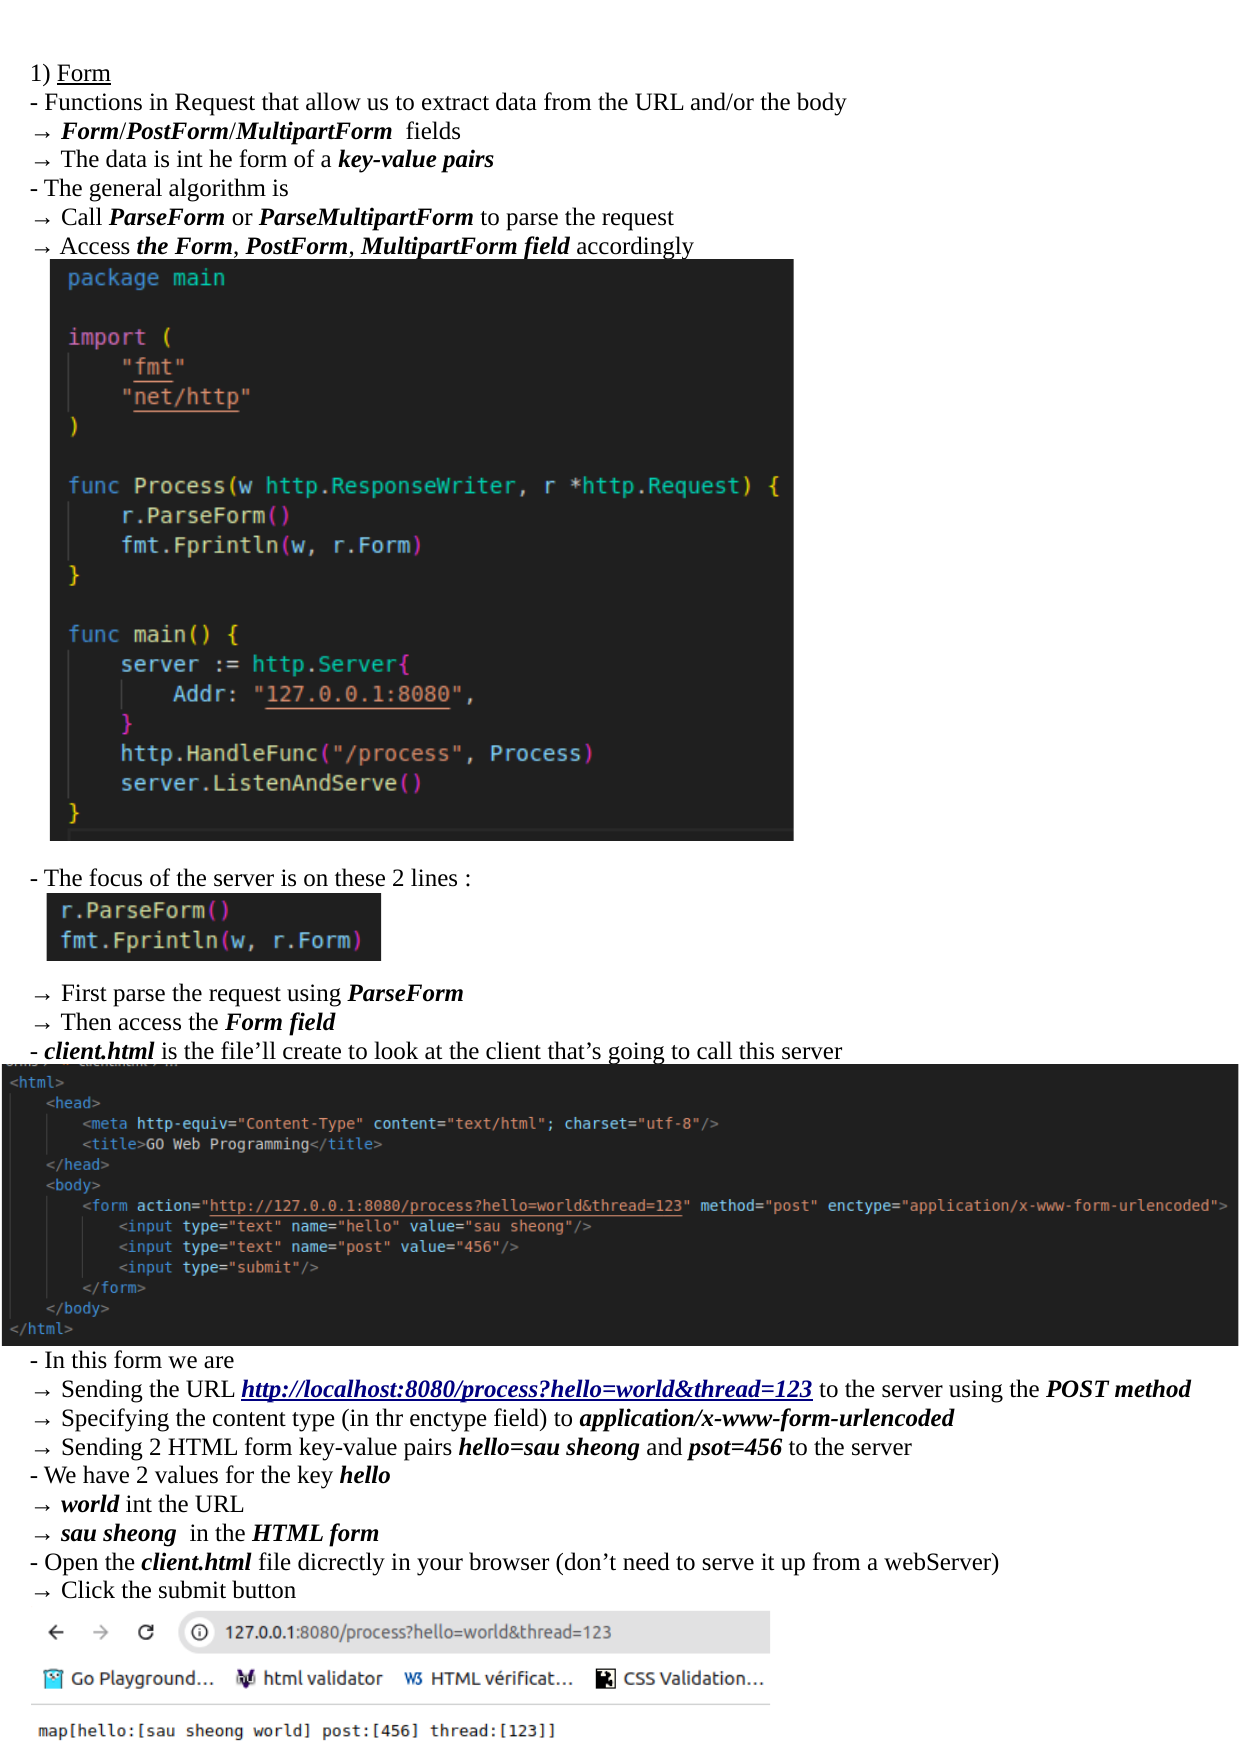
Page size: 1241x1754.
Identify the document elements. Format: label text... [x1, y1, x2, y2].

text - client.html is the file’ll create to look at the client that’s going to call this server [29, 1036, 1211, 1064]
picture [46, 893, 382, 961]
text → The data is int he form of a key-value pairs [29, 144, 1211, 173]
picture [1, 1064, 1239, 1346]
picture [31, 1606, 771, 1754]
text 1) Form [29, 58, 1211, 87]
text → Specifying the content type (in thr enctype field) to application/x-www-form-urlencoded [29, 1403, 1211, 1432]
text - Functions in Request that allow us to extract data from the URL and/or the body [29, 87, 1211, 116]
picture [49, 259, 794, 841]
text → sau sheong in the HTML form [29, 1518, 1211, 1547]
text - We have 2 values for the key hello [29, 1461, 1211, 1489]
text → Sending 2 HTML form key-value pairs hello=sau sheong and psot=456 to the server [29, 1432, 1211, 1461]
text → First parse the request using ParseForm [29, 978, 1211, 1007]
text → world int the URL [29, 1489, 1211, 1518]
text - Open the client.html file dicrectly in your browser (don’t need to serve it up from a webServer) [29, 1547, 1211, 1576]
text → Then access the Form field [29, 1007, 1211, 1036]
text - The focus of the server is on these 2 lines : [29, 863, 1211, 892]
text → Form/PostForm/MultipartForm fields [29, 116, 1211, 144]
text - The general algorithm is [29, 173, 1211, 202]
text → Call ParseForm or ParseMultipartForm to parse the request [29, 202, 1211, 231]
text → Click the submit button [29, 1576, 1211, 1604]
text → Sending the URL http://localhost:8080/process?hello=world&thread=123 to the server using the POST method [29, 1374, 1211, 1403]
text - In this form we are [29, 1346, 1211, 1374]
text → Access the Form, PostForm, MultipartForm field accordingly [29, 231, 1211, 259]
